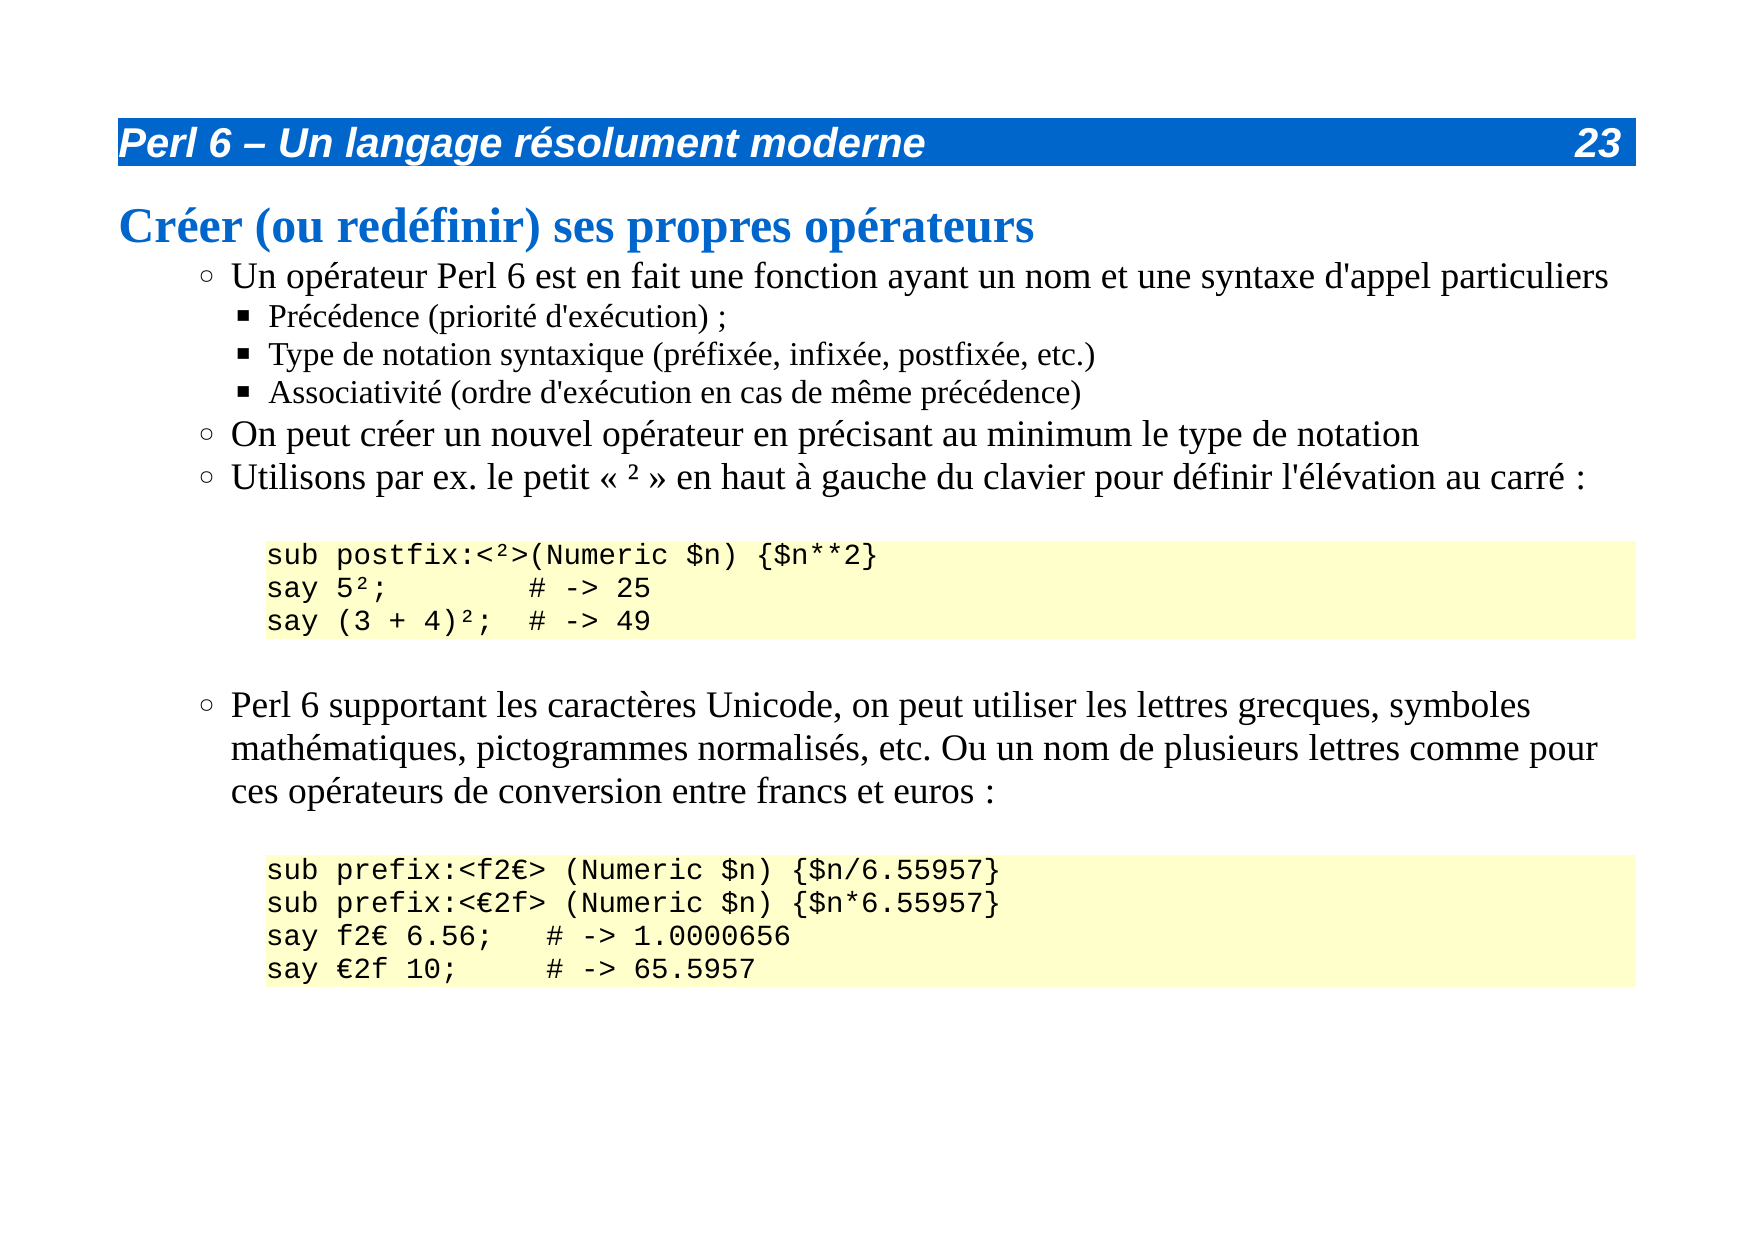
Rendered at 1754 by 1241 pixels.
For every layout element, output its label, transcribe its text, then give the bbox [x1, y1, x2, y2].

list sub prefix:<f2€> (Numeric $n) {$n/6.55957} [266, 855, 1636, 888]
list say f2€ 6.56; # -> 1.0000656 [266, 921, 1636, 954]
list Associativité (ordre d'exécution en cas de même précédence) [231, 373, 1636, 411]
list On peut créer un nouvel opérateur en précisant au minimum le type de notation [193, 411, 1636, 454]
list sub postfix:<²>(Numeric $n) {$n**2} [266, 541, 1636, 573]
list Un opérateur Perl 6 est en fait une fonction ayant un nom et une syntaxe d'appel particuliers [193, 253, 1636, 296]
list say 5²; # -> 25 [266, 573, 1636, 607]
list say (3 + 4)²; # -> 49 [266, 607, 1636, 639]
list sub prefix:<€2f> (Numeric $n) {$n*6.55957} [266, 888, 1636, 921]
text Créer (ou redéfinir) ses propres opérateurs [118, 196, 1636, 253]
list Précédence (priorité d'exécution) ; [231, 296, 1636, 334]
list Type de notation syntaxique (préfixée, infixée, postfixée, etc.) [231, 334, 1636, 373]
list Perl 6 supportant les caractères Unicode, on peut utiliser les lettres grecques, symboles mathématiques, pictogrammes normalisés, etc. Ou un nom de plusieurs lettres comme pour ces opérateurs de conversion entre francs et euros : [193, 683, 1636, 812]
list Utilisons par ex. le petit « ² » en haut à gauche du clavier pour définir l'élévation au carré : [193, 454, 1636, 497]
list say €2f 10; # -> 65.5957 [266, 954, 1636, 987]
